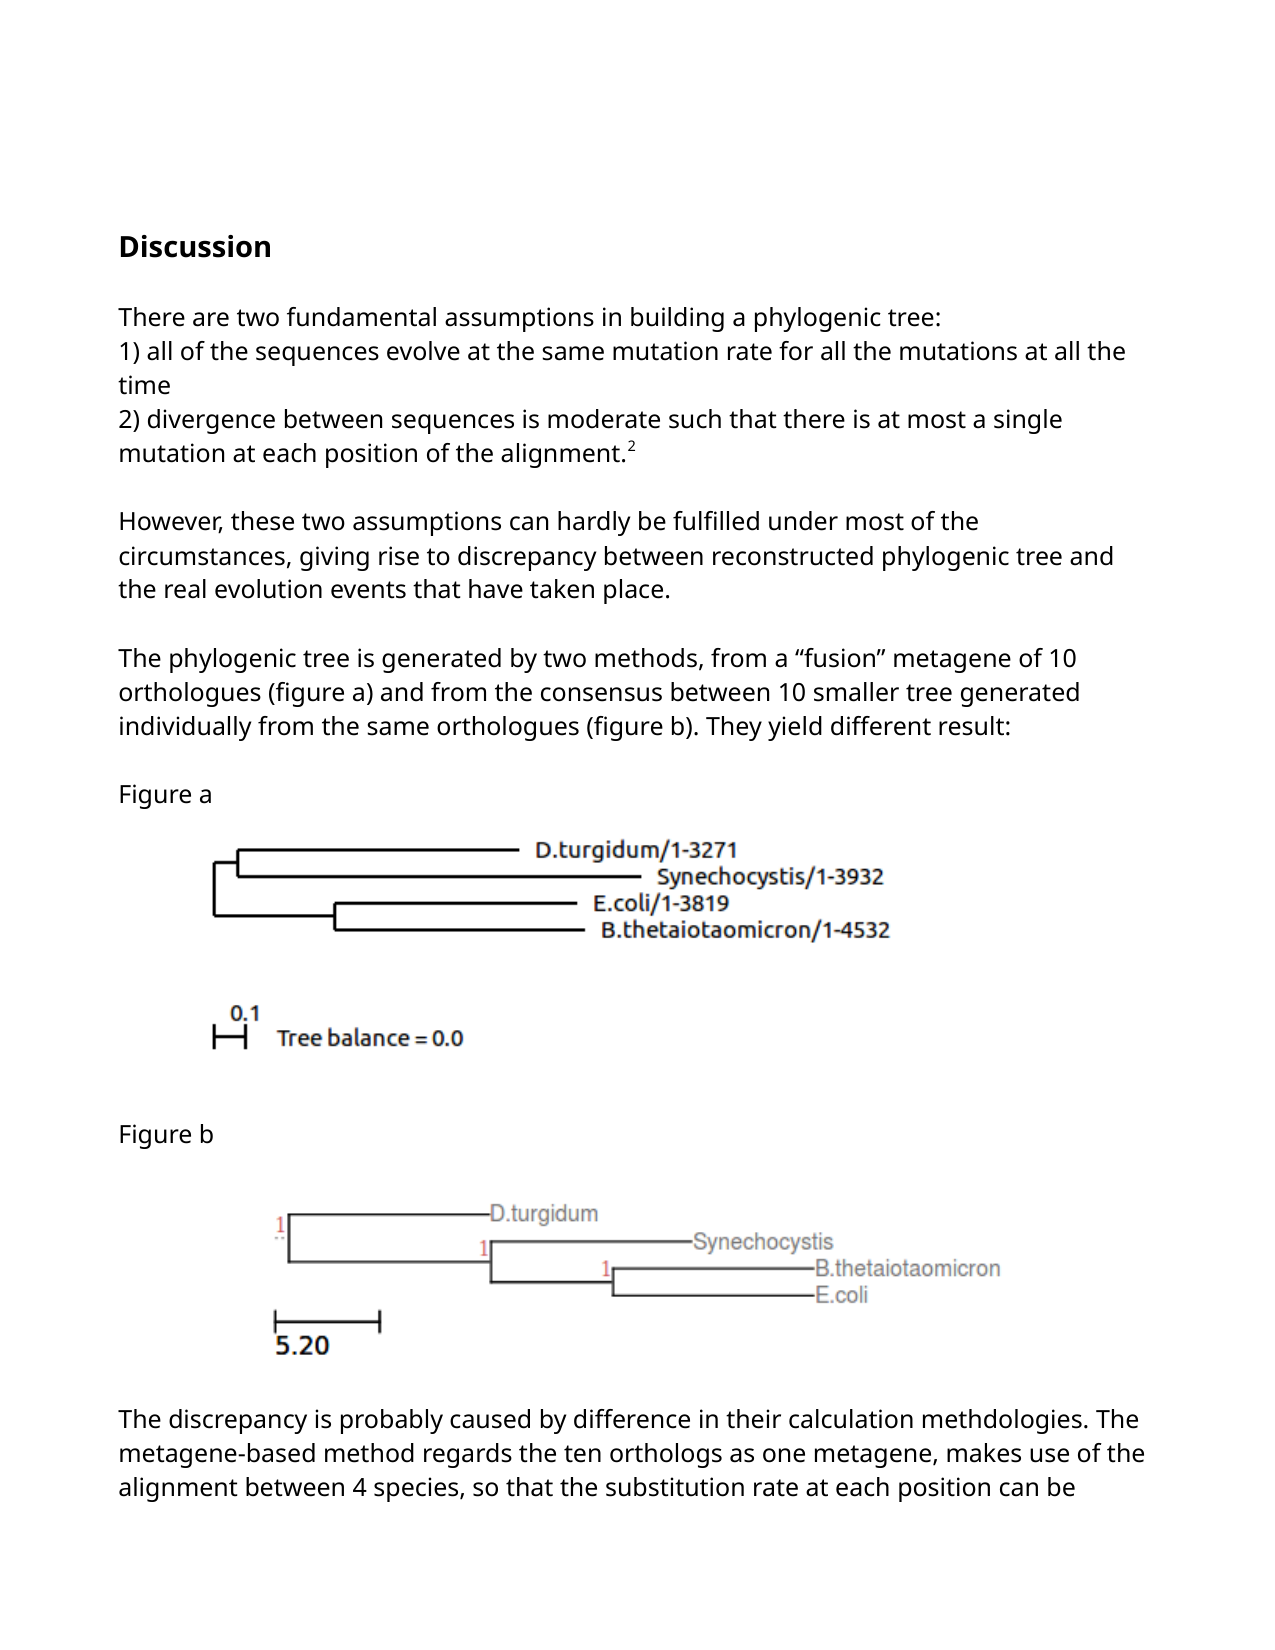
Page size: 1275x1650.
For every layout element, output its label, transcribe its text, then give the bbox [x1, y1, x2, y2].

text Figure b [118, 1117, 1157, 1151]
text However, these two assumptions can hardly be fulfilled under most of the circumstances, giving rise to discrepancy between reconstructed phylogenic tree and the real evolution events that have taken place. [118, 504, 1157, 606]
picture [211, 1151, 1064, 1402]
text There are two fundamental assumptions in building a phylogenic tree: [118, 300, 1157, 334]
text The phylogenic tree is generated by two methods, from a “fusion” metagene of 10 orthologues (figure a) and from the consensus between 10 smaller tree generated individually from the same orthologues (figure b). They yield different result: [118, 640, 1157, 742]
text Figure a [118, 777, 1157, 811]
text The discrepancy is probably caused by difference in their calculation methdologies. The metagene-based method regards the ten orthologs as one metagene, makes use of the alignment between 4 species, so that the substitution rate at each position can be [118, 1151, 1157, 1503]
text 2) divergence between sequences is moderate such that there is at most a single mutation at each position of the alignment.2 [118, 402, 1157, 470]
picture [202, 833, 917, 1062]
text 1) all of the sequences evolve at the same mutation rate for all the mutations at all the time [118, 334, 1157, 402]
text Discussion [118, 226, 1157, 266]
